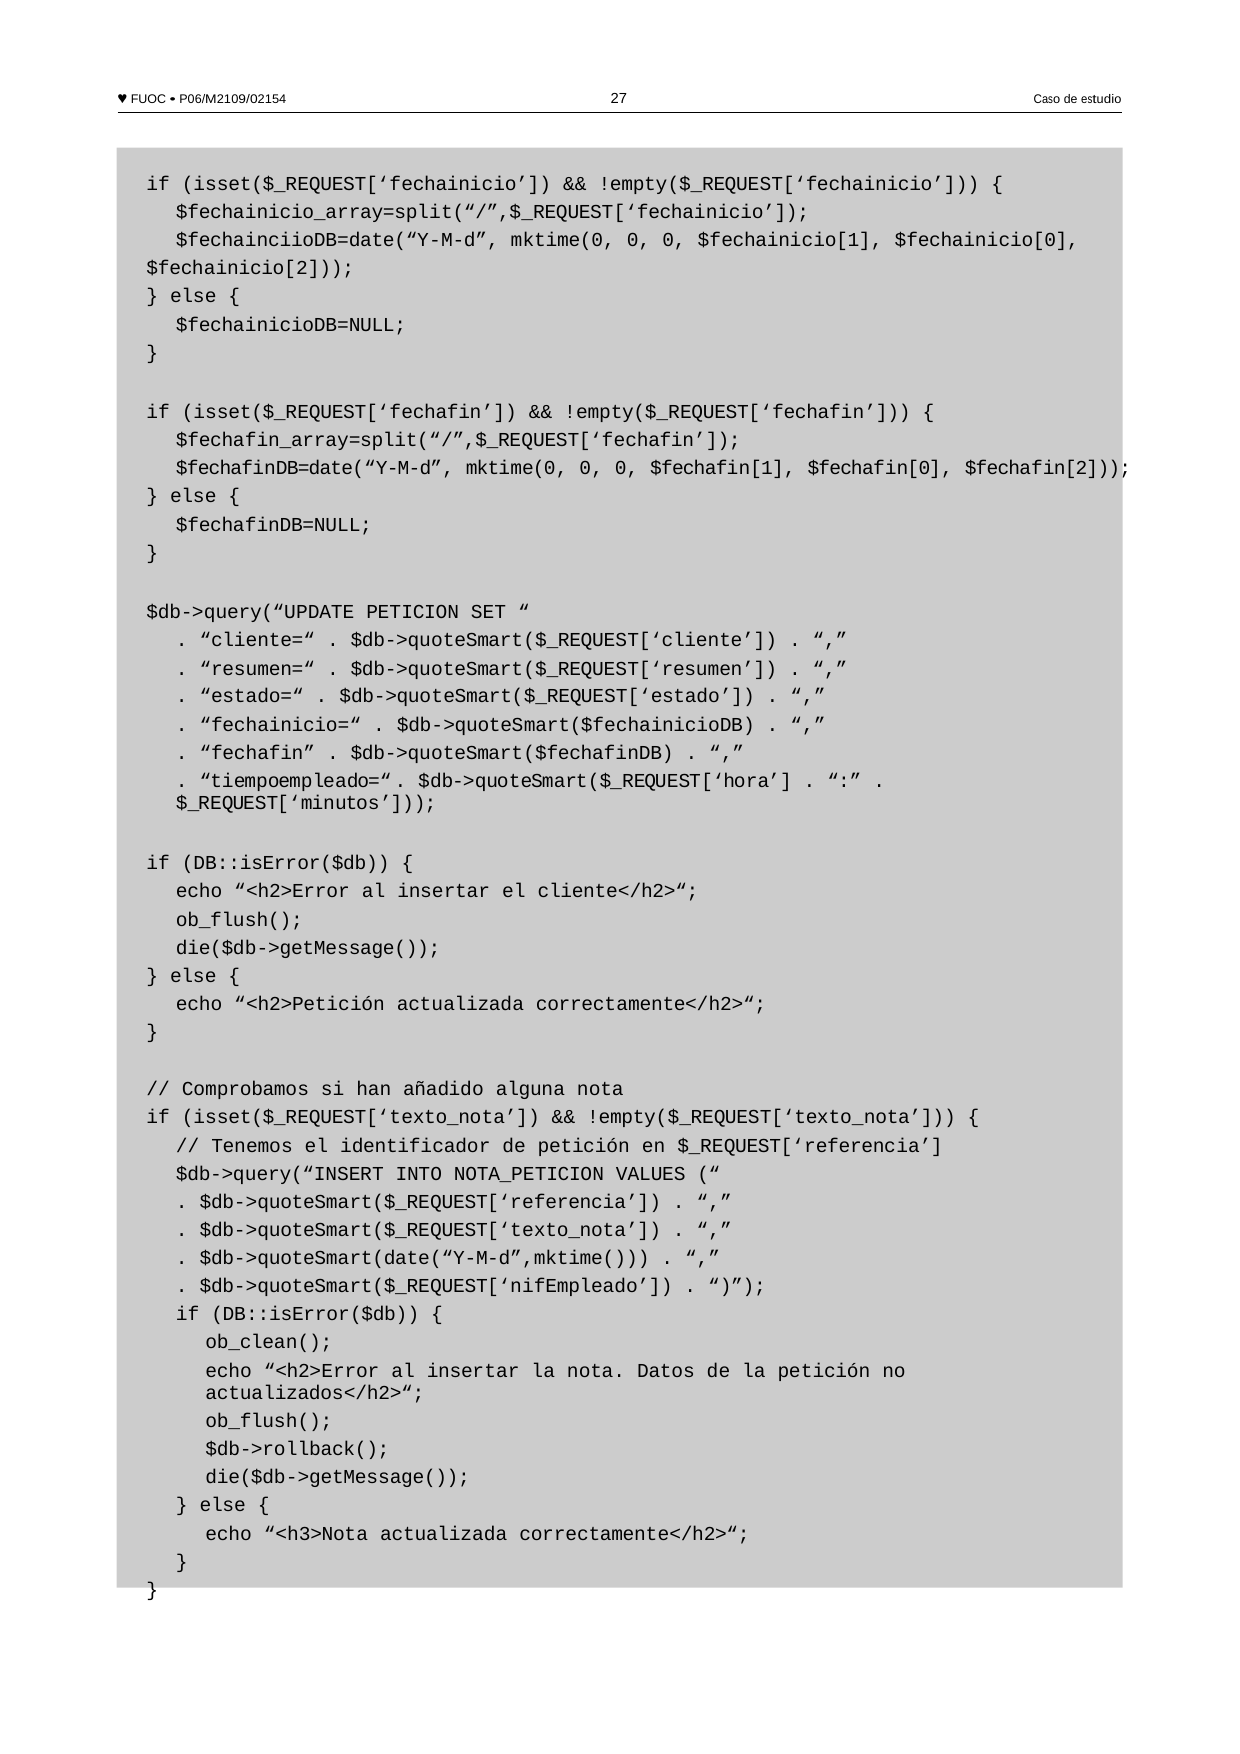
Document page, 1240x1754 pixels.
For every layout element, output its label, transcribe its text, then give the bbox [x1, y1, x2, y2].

text } [1123, 343, 1135, 365]
text } else { [1123, 1495, 1135, 1518]
text ob_flush(); [1123, 909, 1135, 932]
text } [1123, 543, 1135, 565]
text ob_flush(); [1123, 1411, 1135, 1433]
text } [1123, 1022, 1135, 1044]
text } [1123, 1552, 1135, 1574]
text  FUOC • P06/M2109/02154 27 Caso de estudio [118, 89, 1140, 106]
text } else { [1123, 286, 1135, 309]
text } else { [1123, 486, 1135, 509]
text } else { [1123, 966, 1135, 988]
text ob_clean(); [1123, 1332, 1135, 1355]
text } [146, 1580, 1135, 1602]
